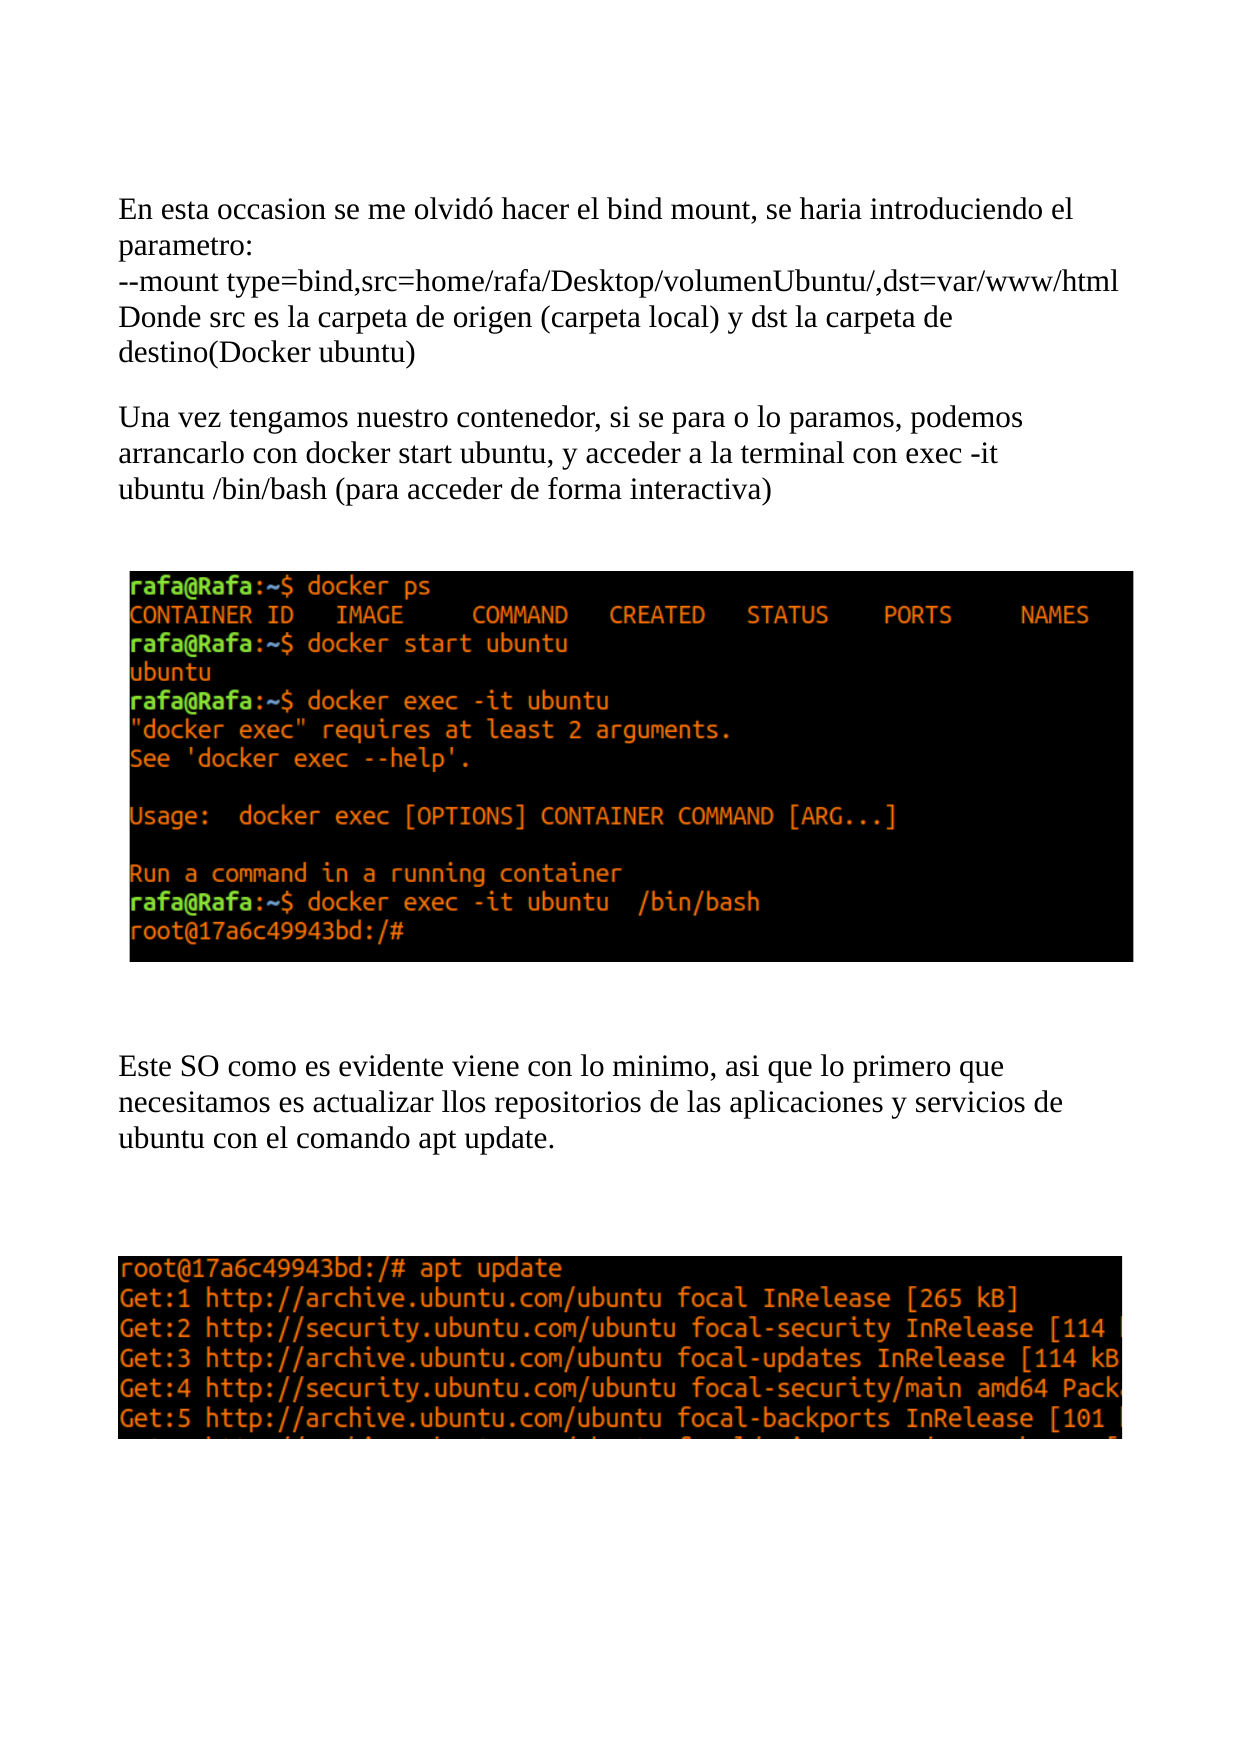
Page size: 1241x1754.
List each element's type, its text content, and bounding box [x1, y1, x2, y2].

picture [118, 1256, 1123, 1439]
text En esta occasion se me olvidó hacer el bind mount, se haria introduciendo el parametro: [118, 190, 1122, 262]
text Una vez tengamos nuestro contenedor, si se para o lo paramos, podemos arrancarlo con docker start ubuntu, y acceder a la terminal con exec -it ubuntu /bin/bash (para acceder de forma interactiva) [118, 398, 1122, 506]
text Este SO como es evidente viene con lo minimo, asi que lo primero que necesitamos es actualizar llos repositorios de las aplicaciones y servicios de ubuntu con el comando apt update. [118, 1048, 1122, 1155]
text --mount type=bind,src=home/rafa/Desktop/volumenUbuntu/,dst=var/www/html [118, 262, 1122, 298]
picture [129, 571, 1134, 962]
text Donde src es la carpeta de origen (carpeta local) y dst la carpeta de destino(Docker ubuntu) [118, 298, 1122, 370]
